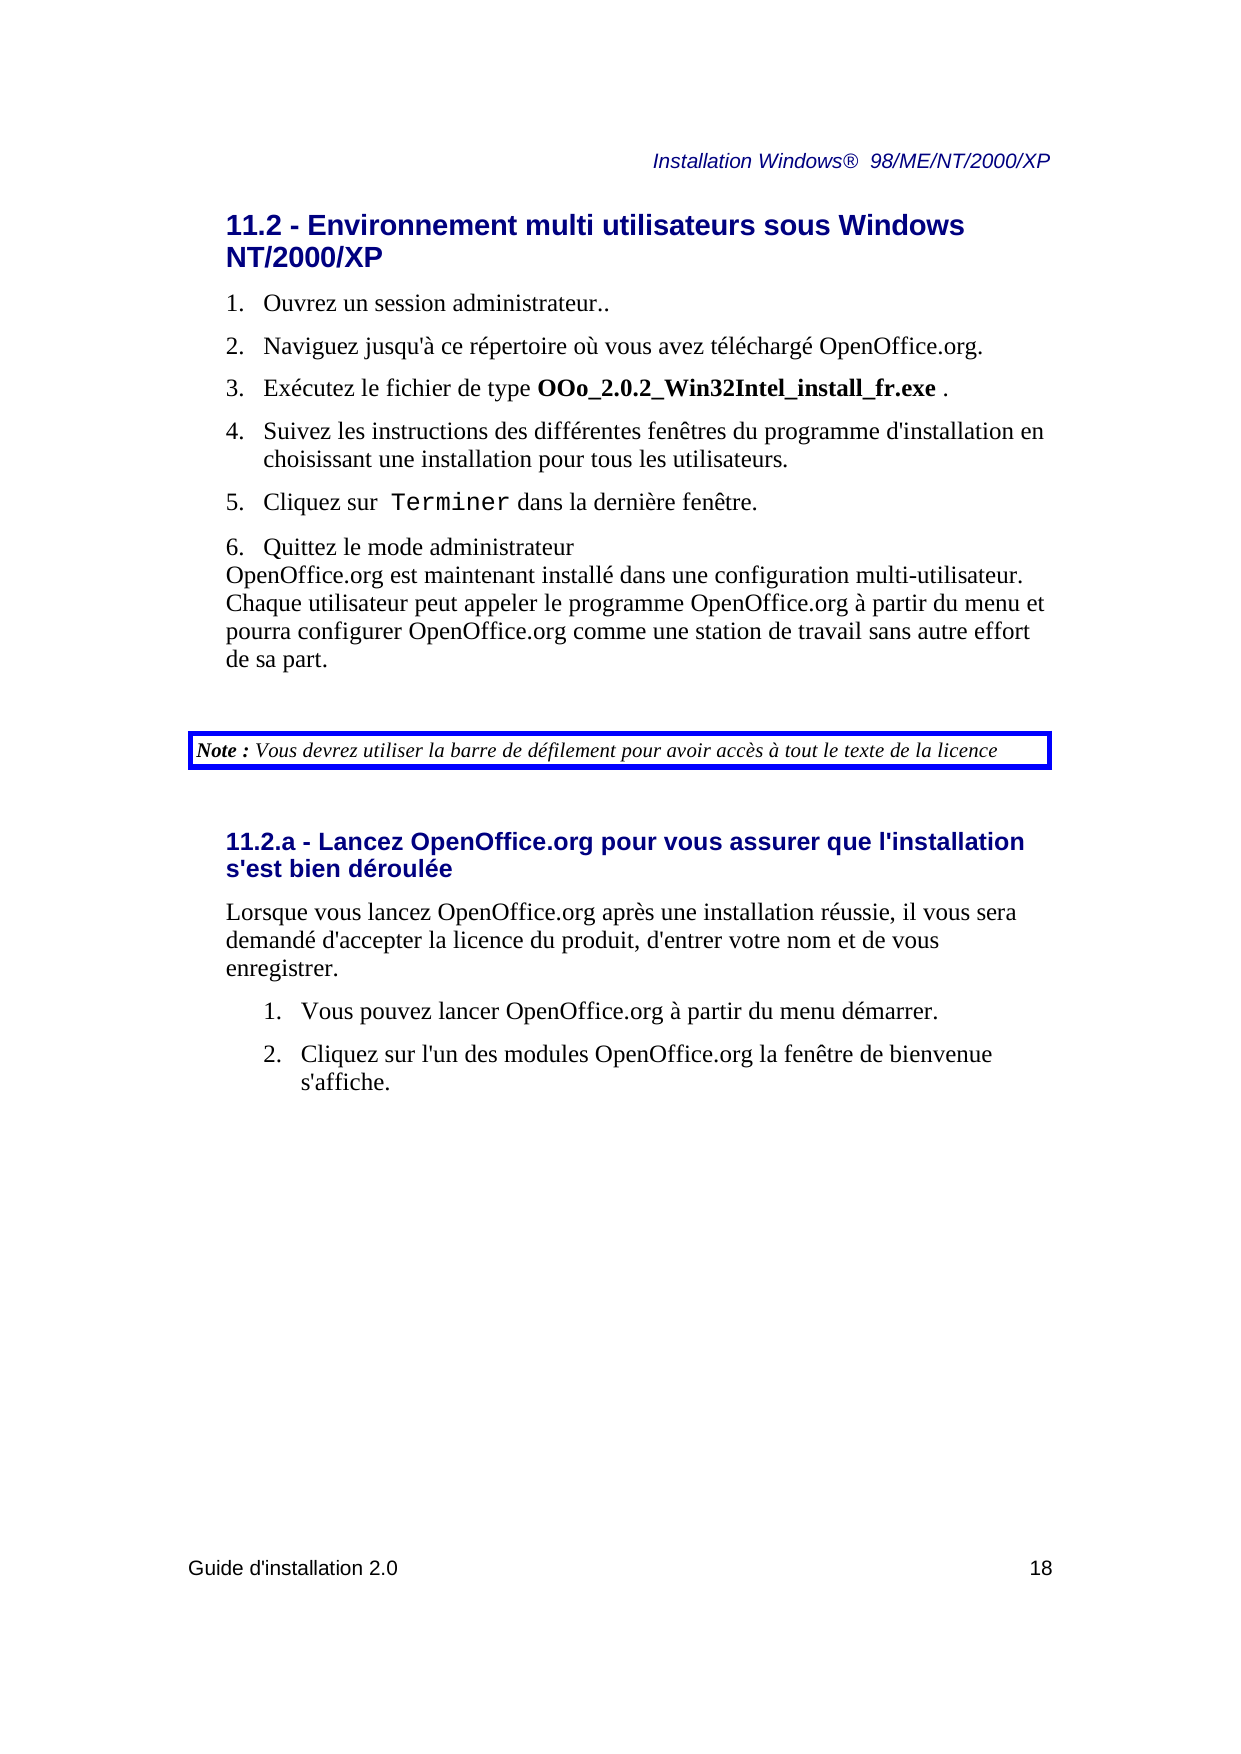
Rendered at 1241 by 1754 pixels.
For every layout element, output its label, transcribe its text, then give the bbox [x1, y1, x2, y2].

list Suivez les instructions des différentes fenêtres du programme d'installation en choisissant une installation pour tous les utilisateurs. [226, 417, 1052, 473]
text Lorsque vous lancez OpenOffice.org après une installation réussie, il vous sera demandé d'accepter la licence du produit, d'entrer votre nom et de vous enregistrer. [226, 898, 1052, 982]
list Quittez le mode administrateur [226, 533, 1052, 561]
list Vous pouvez lancer OpenOffice.org à partir du menu démarrer. [263, 997, 1052, 1025]
text OpenOffice.org est maintenant installé dans une configuration multi-utilisateur. Chaque utilisateur peut appeler le programme OpenOffice.org à partir du menu et pourra configurer OpenOffice.org comme une station de travail sans autre effort de sa part. [226, 561, 1052, 673]
list Ouvrez un session administrateur.. [226, 289, 1052, 317]
subtitle Environnement multi utilisateurs sous Windows NT/2000/XP [226, 209, 1052, 274]
text Note : Vous devrez utiliser la barre de défilement pour avoir accès à tout le texte de la licence [193, 736, 1047, 764]
list Naviguez jusqu'à ce répertoire où vous avez téléchargé OpenOffice.org. [226, 332, 1052, 359]
list Cliquez sur Terminer dans la dernière fenêtre. [226, 488, 1052, 518]
subtitle Lancez OpenOffice.org pour vous assurer que l'installation s'est bien déroulée [226, 827, 1052, 883]
list Exécutez le fichier de type OOo_2.0.2_Win32Intel_install_fr.exe . [226, 374, 1052, 402]
list Cliquez sur l'un des modules OpenOffice.org la fenêtre de bienvenue s'affiche. [263, 1040, 1052, 1096]
